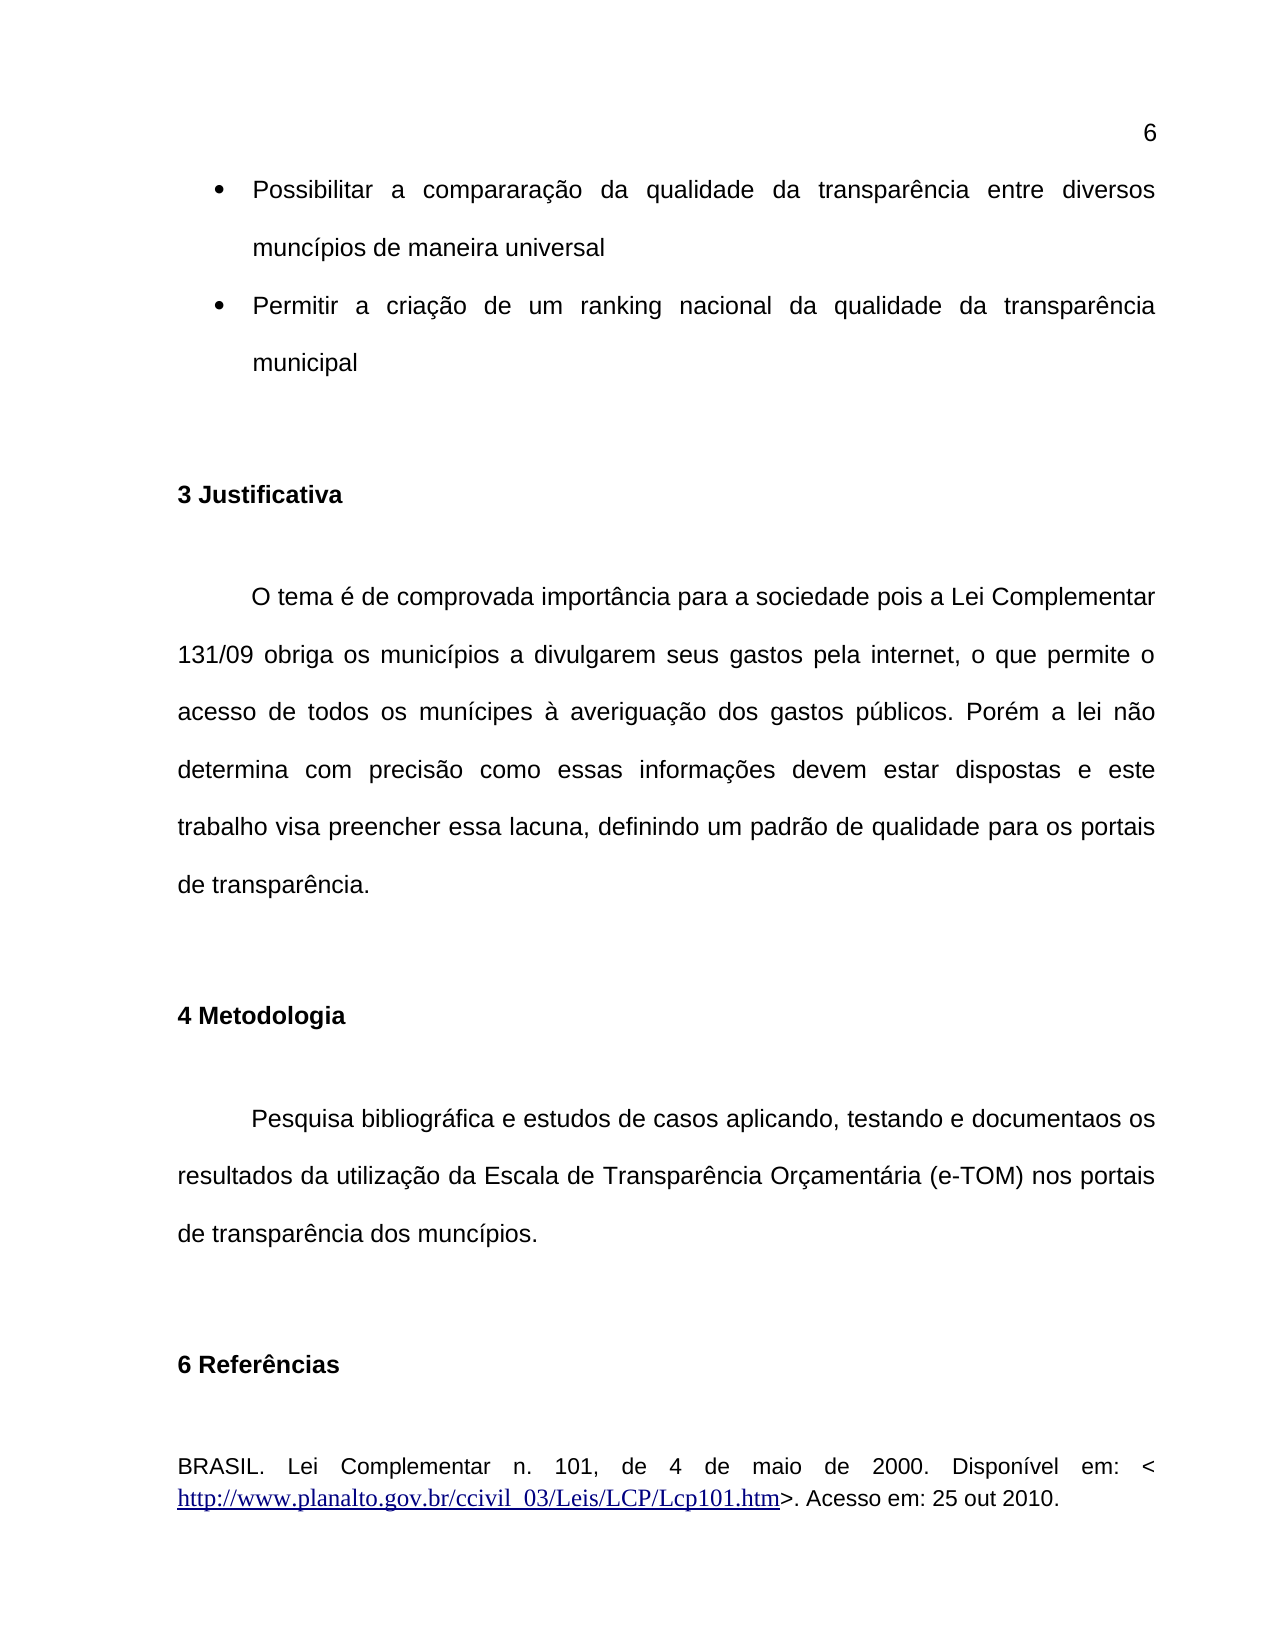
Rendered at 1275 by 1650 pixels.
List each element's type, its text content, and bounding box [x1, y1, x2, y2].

text O tema é de comprovada importância para a sociedade pois a Lei Complementar 131/09 obriga os municípios a divulgarem seus gastos pela internet, o que permite o acesso de todos os munícipes à averiguação dos gastos públicos. Porém a lei não determina com precisão como essas informações devem estar dispostas e este trabalho visa preencher essa lacuna, definindo um padrão de qualidade para os portais de transparência. [177, 582, 1157, 898]
text Pesquisa bibliográfica e estudos de casos aplicando, testando e documentaos os resultados da utilização da Escala de Transparência Orçamentária (e-TOM) nos portais de transparência dos muncípios. [177, 1104, 1157, 1247]
subtitle 3 Justificativa [177, 479, 1157, 508]
subtitle 4 Metodologia [177, 1001, 1157, 1030]
list BRASIL. Lei Complementar n. 101, de 4 de maio de 2000. Disponível em: < http://www.planalto.gov.br/ccivil_03/Leis/LCP/Lcp101.htm>. Acesso em: 25 out 2010. [177, 1453, 1157, 1512]
subtitle 6 Referências [177, 1350, 1157, 1379]
list Permitir a criação de um ranking nacional da qualidade da transparência municipal [215, 291, 1157, 377]
list Possibilitar a compararação da qualidade da transparência entre diversos muncípios de maneira universal [215, 176, 1157, 262]
